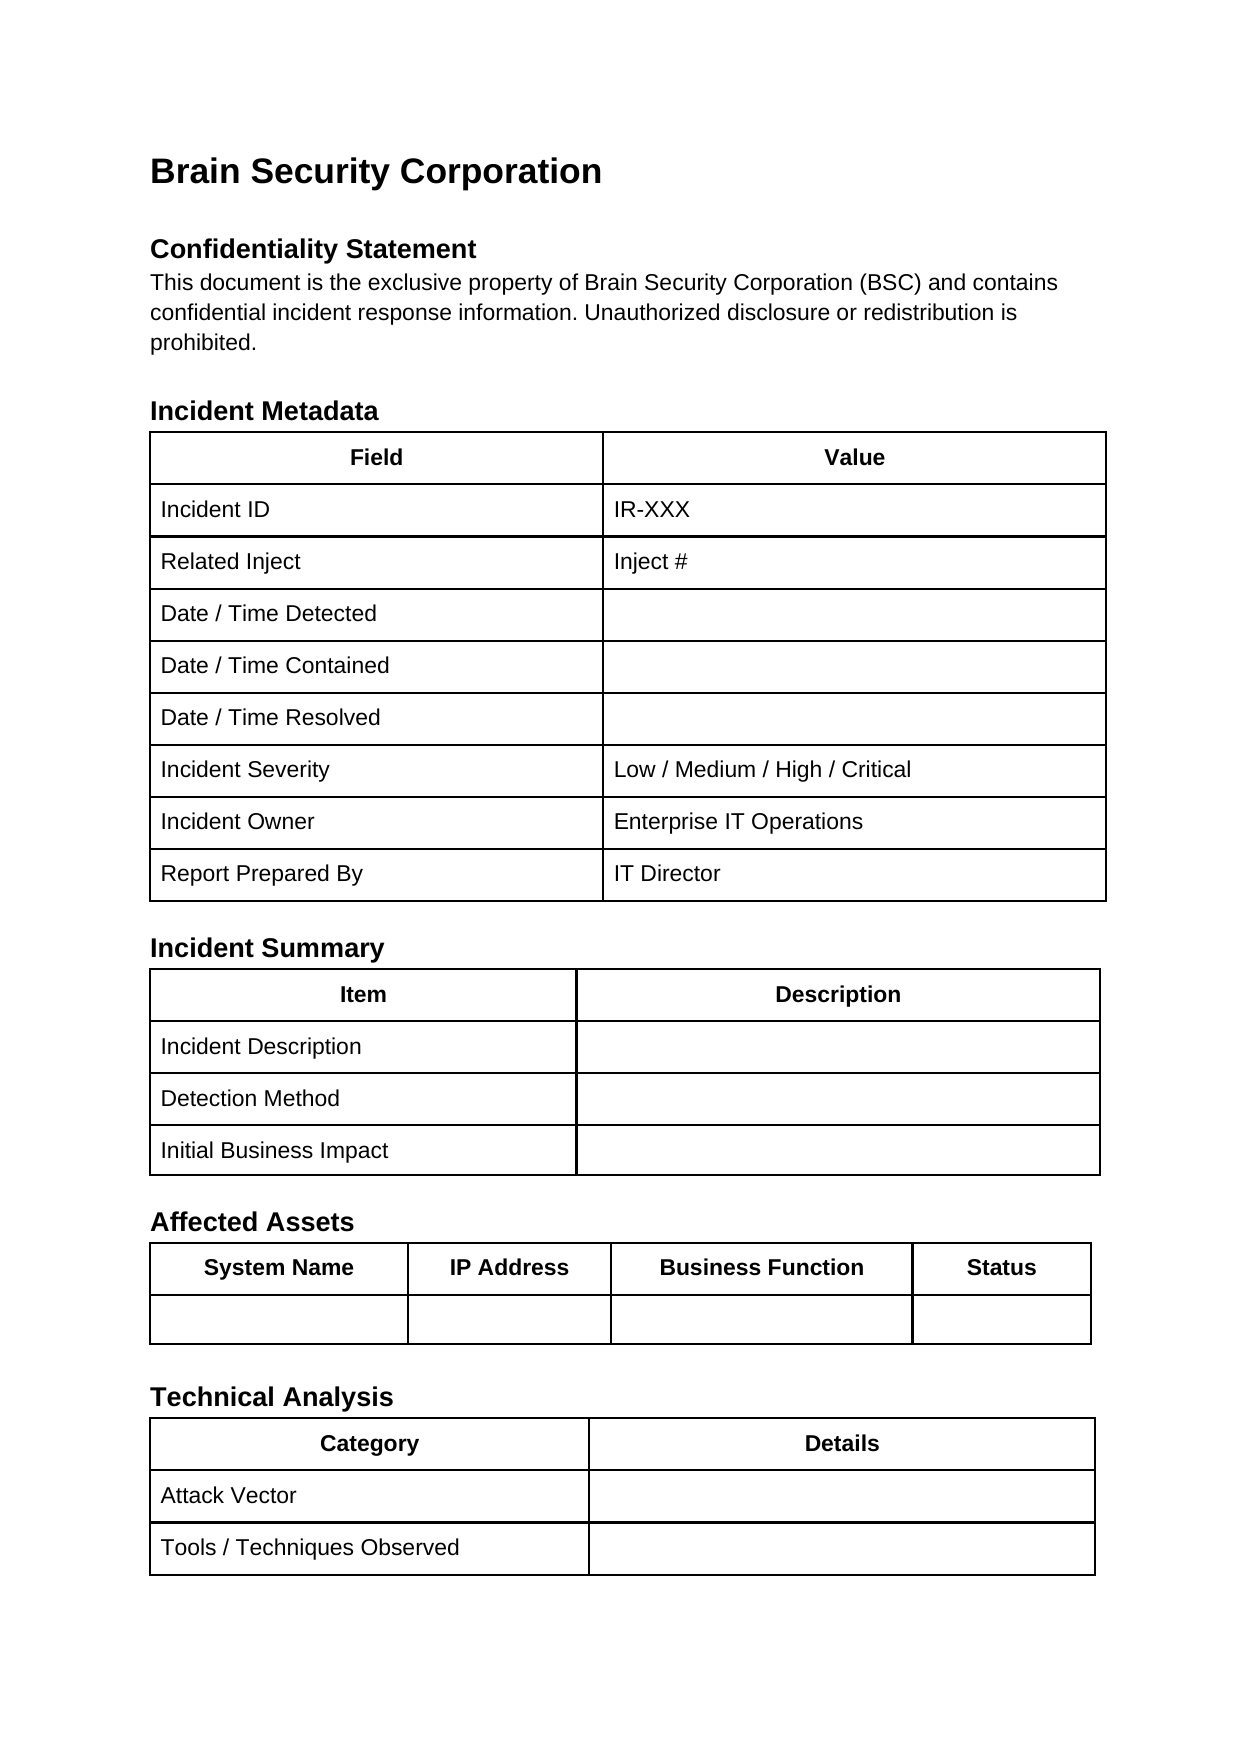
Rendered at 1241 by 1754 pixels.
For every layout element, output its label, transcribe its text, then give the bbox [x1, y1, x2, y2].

table_cell Detection Method [151, 1074, 575, 1124]
text Incident Metadata [150, 395, 1090, 426]
table_cell Date / Time Detected [151, 590, 602, 639]
table_cell IR-XXX [604, 485, 1105, 535]
table_cell Incident Severity [151, 746, 602, 796]
table_cell [151, 1296, 407, 1343]
text Affected Assets [150, 1206, 1090, 1237]
table_header System Name [151, 1244, 407, 1294]
table_cell [590, 1524, 1094, 1573]
table_cell Initial Business Impact [151, 1126, 575, 1174]
table_header Business Function [612, 1244, 911, 1294]
table_cell Incident Owner [151, 798, 602, 848]
table_cell [578, 1126, 1099, 1174]
table_header Status [914, 1244, 1090, 1294]
text Confidentiality Statement [150, 233, 1090, 264]
table_cell Related Inject [151, 538, 602, 587]
table_cell Low / Medium / High / Critical [604, 746, 1105, 796]
table_cell [409, 1296, 610, 1343]
table_header Field [151, 433, 602, 483]
table_header Description [578, 970, 1099, 1020]
table_cell IT Director [604, 850, 1105, 900]
table_cell Incident Description [151, 1022, 575, 1072]
table_header Item [151, 970, 575, 1020]
table_cell Incident ID [151, 485, 602, 535]
text Technical Analysis [150, 1381, 1090, 1412]
table_cell [590, 1471, 1094, 1521]
text This document is the exclusive property of Brain Security Corporation (BSC) and contains confidential incident response information. Unauthorized disclosure or redistribution is prohibited. [150, 269, 1090, 355]
table_header Value [604, 433, 1105, 483]
table_cell [604, 590, 1105, 639]
table_cell [578, 1074, 1099, 1124]
table_cell Enterprise IT Operations [604, 798, 1105, 848]
table_cell Report Prepared By [151, 850, 602, 900]
table_cell [604, 642, 1105, 692]
table_header IP Address [409, 1244, 610, 1294]
table_cell Date / Time Resolved [151, 694, 602, 744]
table_cell Attack Vector [151, 1471, 588, 1521]
table_cell Date / Time Contained [151, 642, 602, 692]
table_cell [578, 1022, 1099, 1072]
table_cell Inject # [604, 538, 1105, 587]
table_cell [612, 1296, 911, 1343]
table_header Category [151, 1419, 588, 1469]
text Brain Security Corporation [150, 150, 1090, 191]
table_cell [604, 694, 1105, 744]
table_cell [914, 1296, 1090, 1343]
table_cell Tools / Techniques Observed [151, 1524, 588, 1573]
text Incident Summary [150, 932, 1090, 963]
table_header Details [590, 1419, 1094, 1469]
